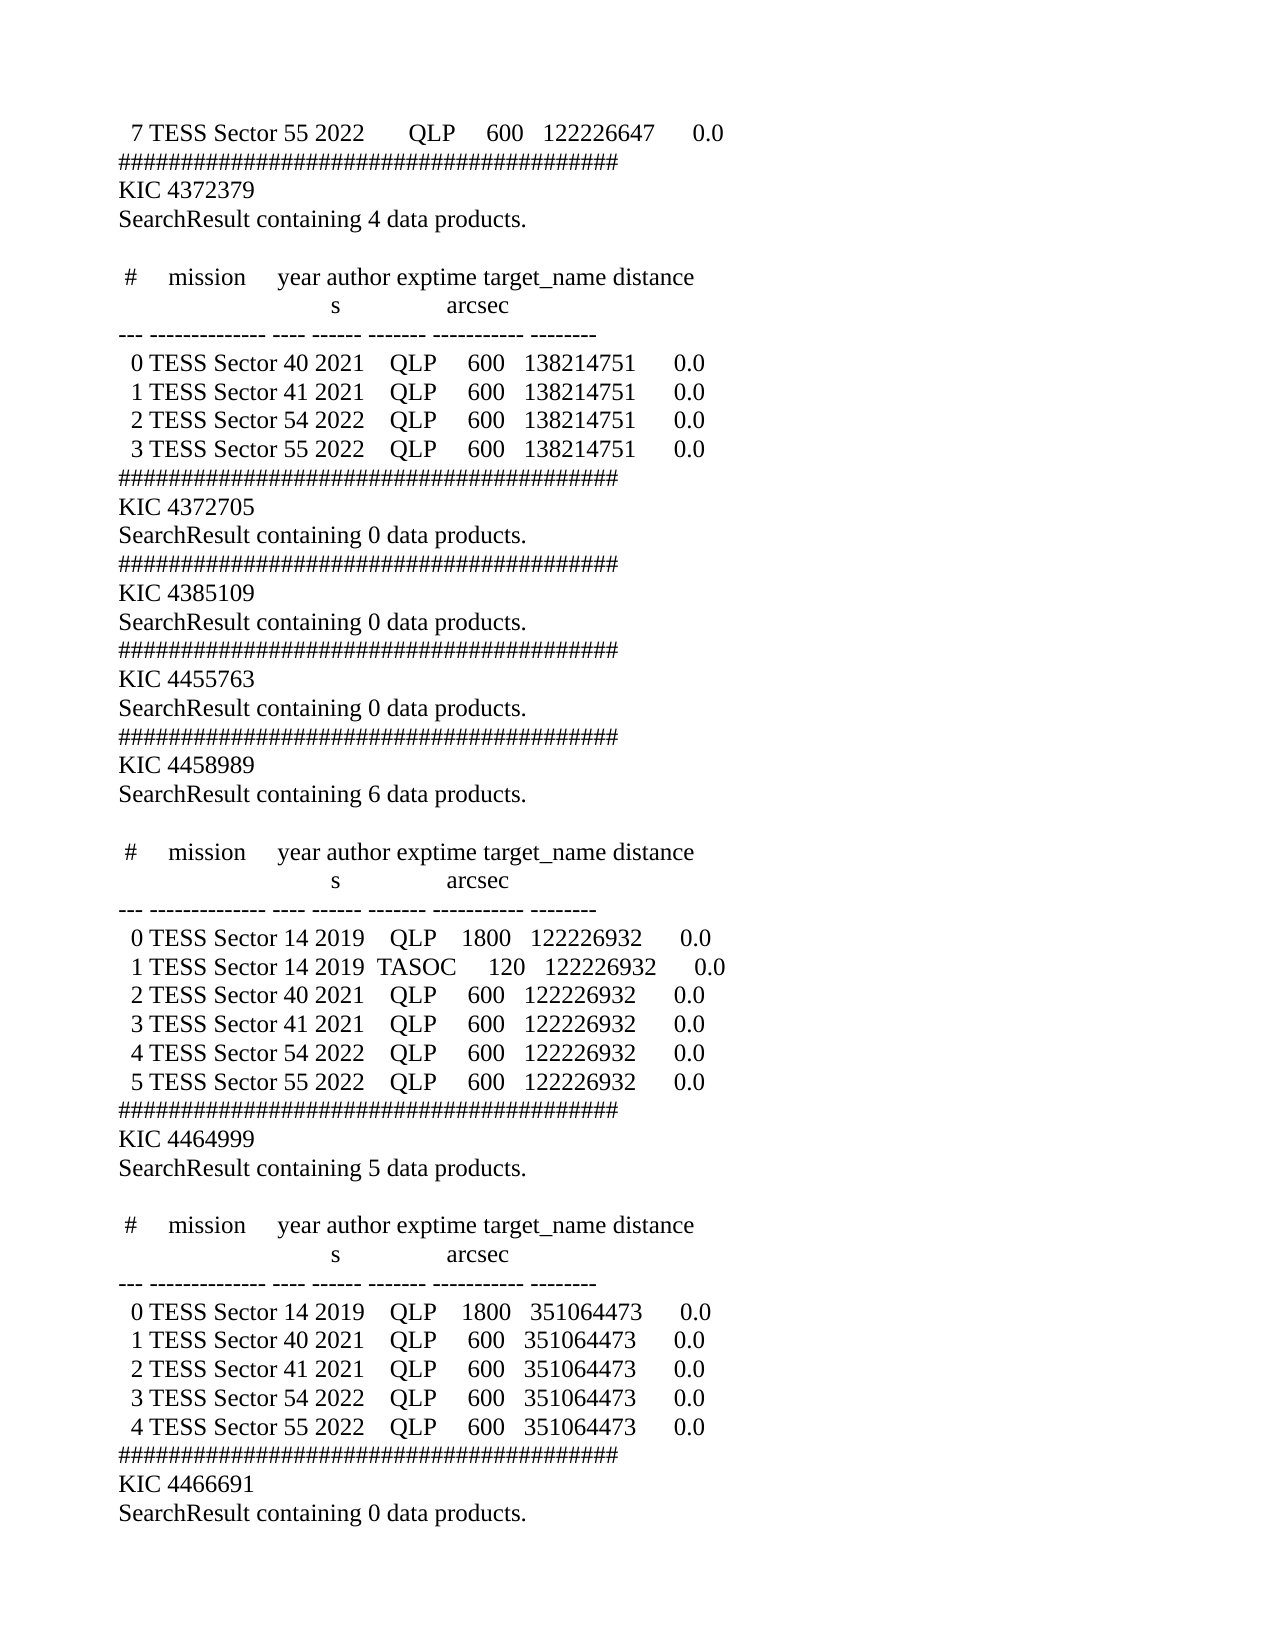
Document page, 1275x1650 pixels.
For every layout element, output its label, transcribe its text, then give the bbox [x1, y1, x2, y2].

text 1 TESS Sector 40 2021 QLP 600 351064473 0.0 [118, 1326, 1157, 1354]
text ######################################## [118, 1441, 1157, 1469]
text SearchResult containing 0 data products. [118, 693, 1157, 722]
text 3 TESS Sector 55 2022 QLP 600 138214751 0.0 [118, 434, 1157, 463]
text ######################################## [118, 147, 1157, 176]
text 4 TESS Sector 55 2022 QLP 600 351064473 0.0 [118, 1412, 1157, 1441]
text KIC 4455763 [118, 664, 1157, 693]
text KIC 4458989 [118, 751, 1157, 779]
text --- -------------- ---- ------ ------- ----------- -------- [118, 894, 1157, 923]
text 1 TESS Sector 41 2021 QLP 600 138214751 0.0 [118, 377, 1157, 406]
text KIC 4466691 [118, 1469, 1157, 1498]
text SearchResult containing 0 data products. [118, 521, 1157, 549]
text s arcsec [118, 1239, 1157, 1268]
text 3 TESS Sector 41 2021 QLP 600 122226932 0.0 [118, 1009, 1157, 1038]
text 5 TESS Sector 55 2022 QLP 600 122226932 0.0 [118, 1067, 1157, 1096]
text 0 TESS Sector 14 2019 QLP 1800 122226932 0.0 [118, 923, 1157, 952]
text 0 TESS Sector 40 2021 QLP 600 138214751 0.0 [118, 348, 1157, 377]
text # mission year author exptime target_name distance [118, 837, 1157, 866]
text 3 TESS Sector 54 2022 QLP 600 351064473 0.0 [118, 1383, 1157, 1412]
text 2 TESS Sector 40 2021 QLP 600 122226932 0.0 [118, 981, 1157, 1009]
text KIC 4385109 [118, 578, 1157, 607]
text SearchResult containing 0 data products. [118, 1498, 1157, 1527]
text ######################################## [118, 722, 1157, 751]
text SearchResult containing 0 data products. [118, 607, 1157, 636]
text --- -------------- ---- ------ ------- ----------- -------- [118, 1268, 1157, 1297]
text s arcsec [118, 866, 1157, 894]
text KIC 4372379 [118, 176, 1157, 204]
text ######################################## [118, 549, 1157, 578]
text KIC 4464999 [118, 1124, 1157, 1153]
text ######################################## [118, 1096, 1157, 1124]
text # mission year author exptime target_name distance [118, 262, 1157, 291]
text 4 TESS Sector 54 2022 QLP 600 122226932 0.0 [118, 1038, 1157, 1067]
text SearchResult containing 5 data products. [118, 1153, 1157, 1182]
text # mission year author exptime target_name distance [118, 1211, 1157, 1239]
text --- -------------- ---- ------ ------- ----------- -------- [118, 319, 1157, 348]
text 7 TESS Sector 55 2022 QLP 600 122226647 0.0 [118, 118, 1157, 147]
text KIC 4372705 [118, 492, 1157, 521]
text 0 TESS Sector 14 2019 QLP 1800 351064473 0.0 [118, 1297, 1157, 1326]
text ######################################## [118, 636, 1157, 664]
text ######################################## [118, 463, 1157, 492]
text 2 TESS Sector 54 2022 QLP 600 138214751 0.0 [118, 406, 1157, 434]
text SearchResult containing 6 data products. [118, 779, 1157, 808]
text s arcsec [118, 291, 1157, 319]
text 1 TESS Sector 14 2019 TASOC 120 122226932 0.0 [118, 952, 1157, 981]
text SearchResult containing 4 data products. [118, 204, 1157, 233]
text 2 TESS Sector 41 2021 QLP 600 351064473 0.0 [118, 1354, 1157, 1383]
